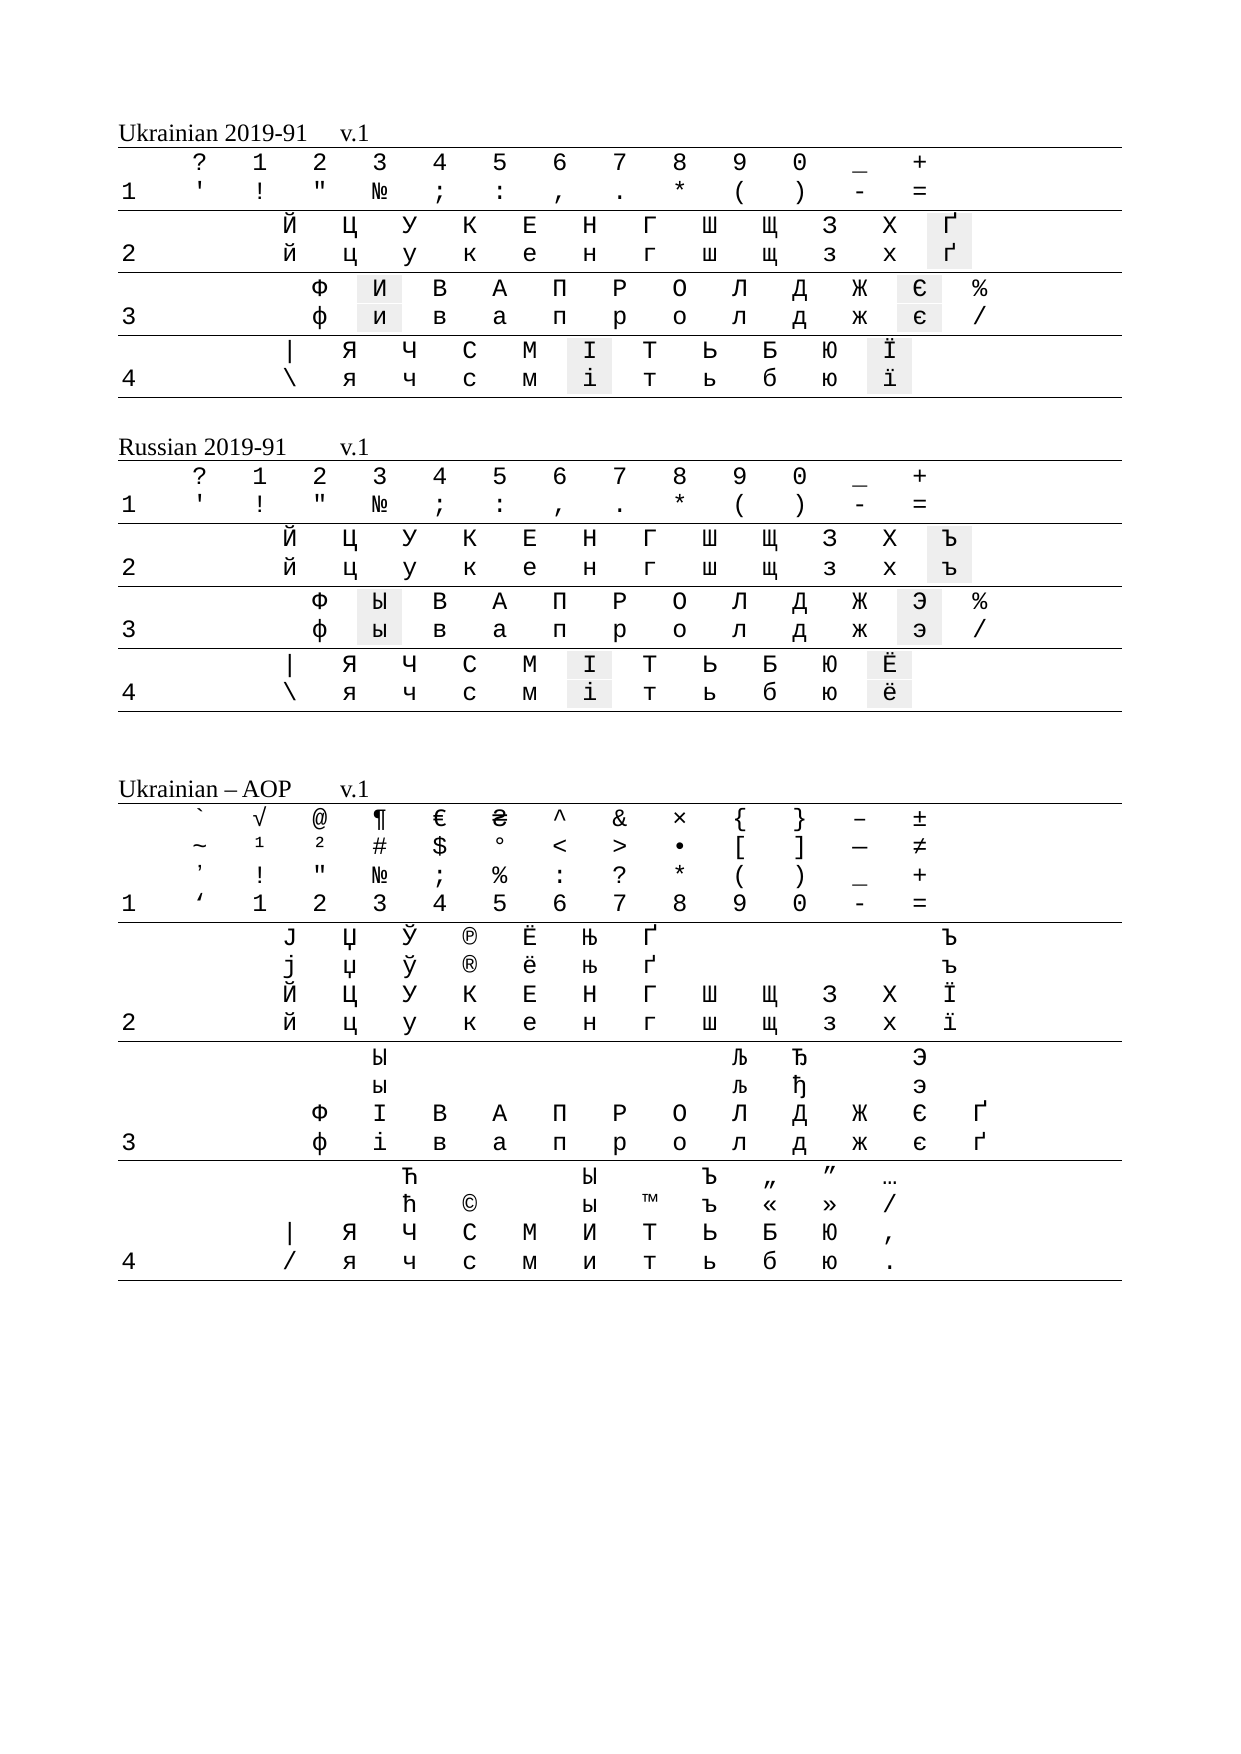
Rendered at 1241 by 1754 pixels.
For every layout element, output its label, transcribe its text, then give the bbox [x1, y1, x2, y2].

text | Я Ч С М І Т Ь Б Ю Ї 4 \ я ч с м і т ь б ю ї [118, 336, 1122, 397]
text ? 1 2 3 4 5 6 7 8 9 0 _ + 1 ' ! " № ; : , . * ( ) - = [118, 148, 1122, 209]
text Й Ц У К Е Н Г Ш Щ З Х Ґ 2 й ц у к е н г ш щ з х ґ [118, 211, 1122, 272]
text | Я Ч С М І Т Ь Б Ю Ё 4 \ я ч с м і т ь б ю ё [118, 649, 1122, 711]
text ? 1 2 3 4 5 6 7 8 9 0 _ + 1 ' ! " № ; : , . * ( ) - = [118, 461, 1122, 523]
text Russian 2019-91 v.1 [118, 432, 1122, 460]
text Ф Ы В А П Р О Л Д Ж Э % 3 ф ы в а п р о л д ж э / [118, 587, 1122, 648]
text Ы Љ Ђ Э ы љ ђ э Ф І В А П Р О Л Д Ж Є Ґ 3 ф і в а п р о л д ж є ґ [118, 1042, 1122, 1160]
text Ukrainian 2019-91 v.1 [118, 118, 1122, 147]
text Ukrainian – AOP v.1 [118, 774, 1122, 802]
text Й Ц У К Е Н Г Ш Щ З Х Ъ 2 й ц у к е н г ш щ з х ъ [118, 524, 1122, 586]
text Ћ Ы Ъ „ ” … ћ © ы ™ ъ « » / | Я Ч С М И Т Ь Б Ю , 4 / я ч с м и т ь б ю . [118, 1161, 1122, 1280]
text Ј Џ Ў ℗ Ё Њ Ґ Ъ ј џ ў ® ё њ ґ ъ Й Ц У К Е Н Г Ш Щ З Х Ї 2 й ц у к е н г ш щ з х ї [118, 923, 1122, 1041]
text ` √ @ ¶ € ₴ ^ & × { } – ± ~ ¹ ² # $ ° < > • [ ] — ≠ ʼ ! " № ; % : ? * ( ) _ + 1 ‘ 1 2 3 4 5 6 7 8 9 0 - = [118, 804, 1122, 922]
text Ф И В А П Р О Л Д Ж Є % 3 ф и в а п р о л д ж є / [118, 273, 1122, 335]
